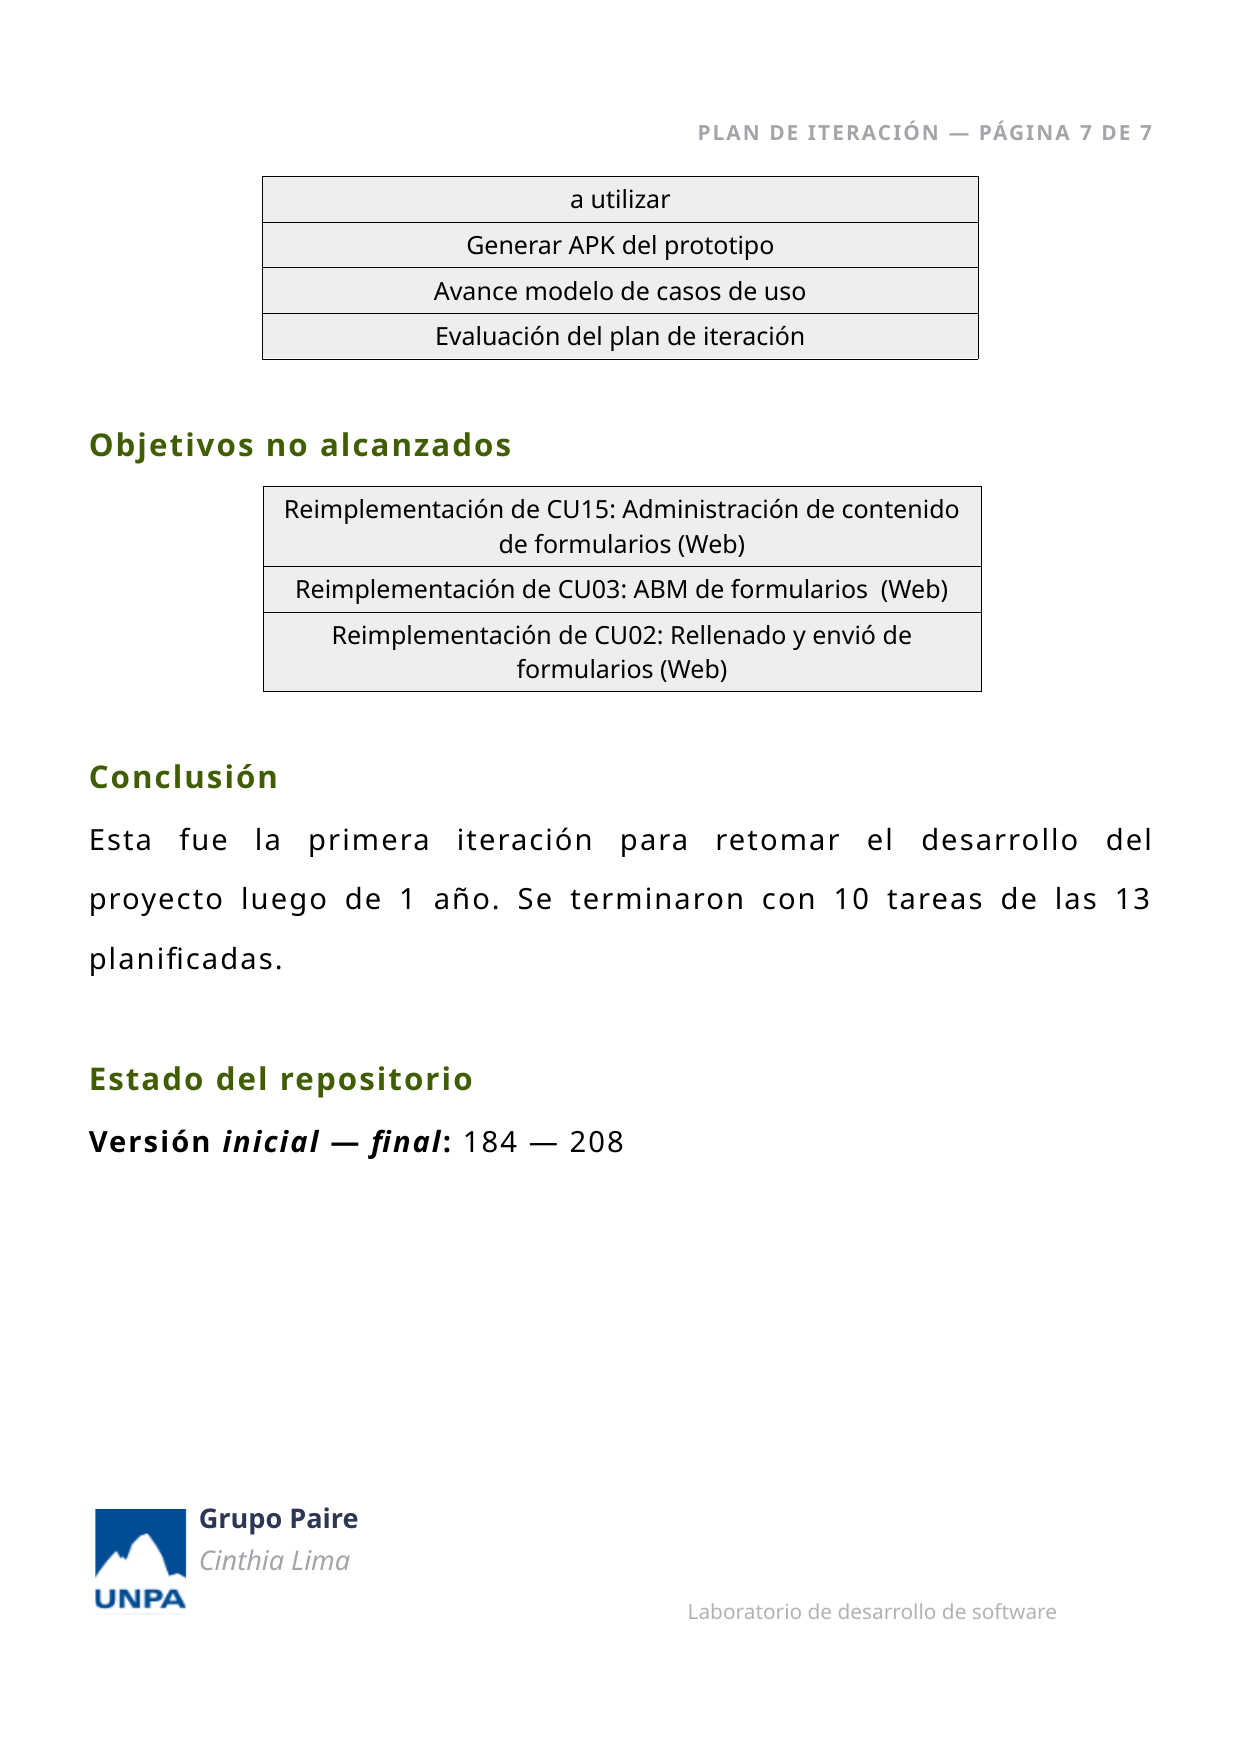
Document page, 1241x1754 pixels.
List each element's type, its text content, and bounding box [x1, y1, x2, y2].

text Estado del repositorio [88, 1057, 1152, 1100]
picture [95, 1509, 187, 1615]
table_cell a utilizar [263, 177, 978, 222]
table_cell Generar APK del prototipo [263, 223, 978, 267]
text Esta fue la primera iteración para retomar el desarrollo del proyecto luego de 1 año. Se terminaron con 10 tareas de las 13 planificadas. [88, 819, 1152, 978]
table_cell Reimplementación de CU02: Rellenado y envió de formularios (Web) [264, 613, 981, 691]
table_cell Avance modelo de casos de uso [263, 268, 978, 313]
text Versión inicial — final: 184 — 208 [88, 1121, 1152, 1161]
table_cell Reimplementación de CU03: ABM de formularios (Web) [264, 567, 981, 612]
table_header Reimplementación de CU15: Administración de contenido de formularios (Web) [264, 487, 981, 566]
table_cell Evaluación del plan de iteración [263, 314, 978, 358]
text Objetivos no alcanzados [88, 422, 1152, 465]
text Conclusión [88, 755, 1152, 798]
